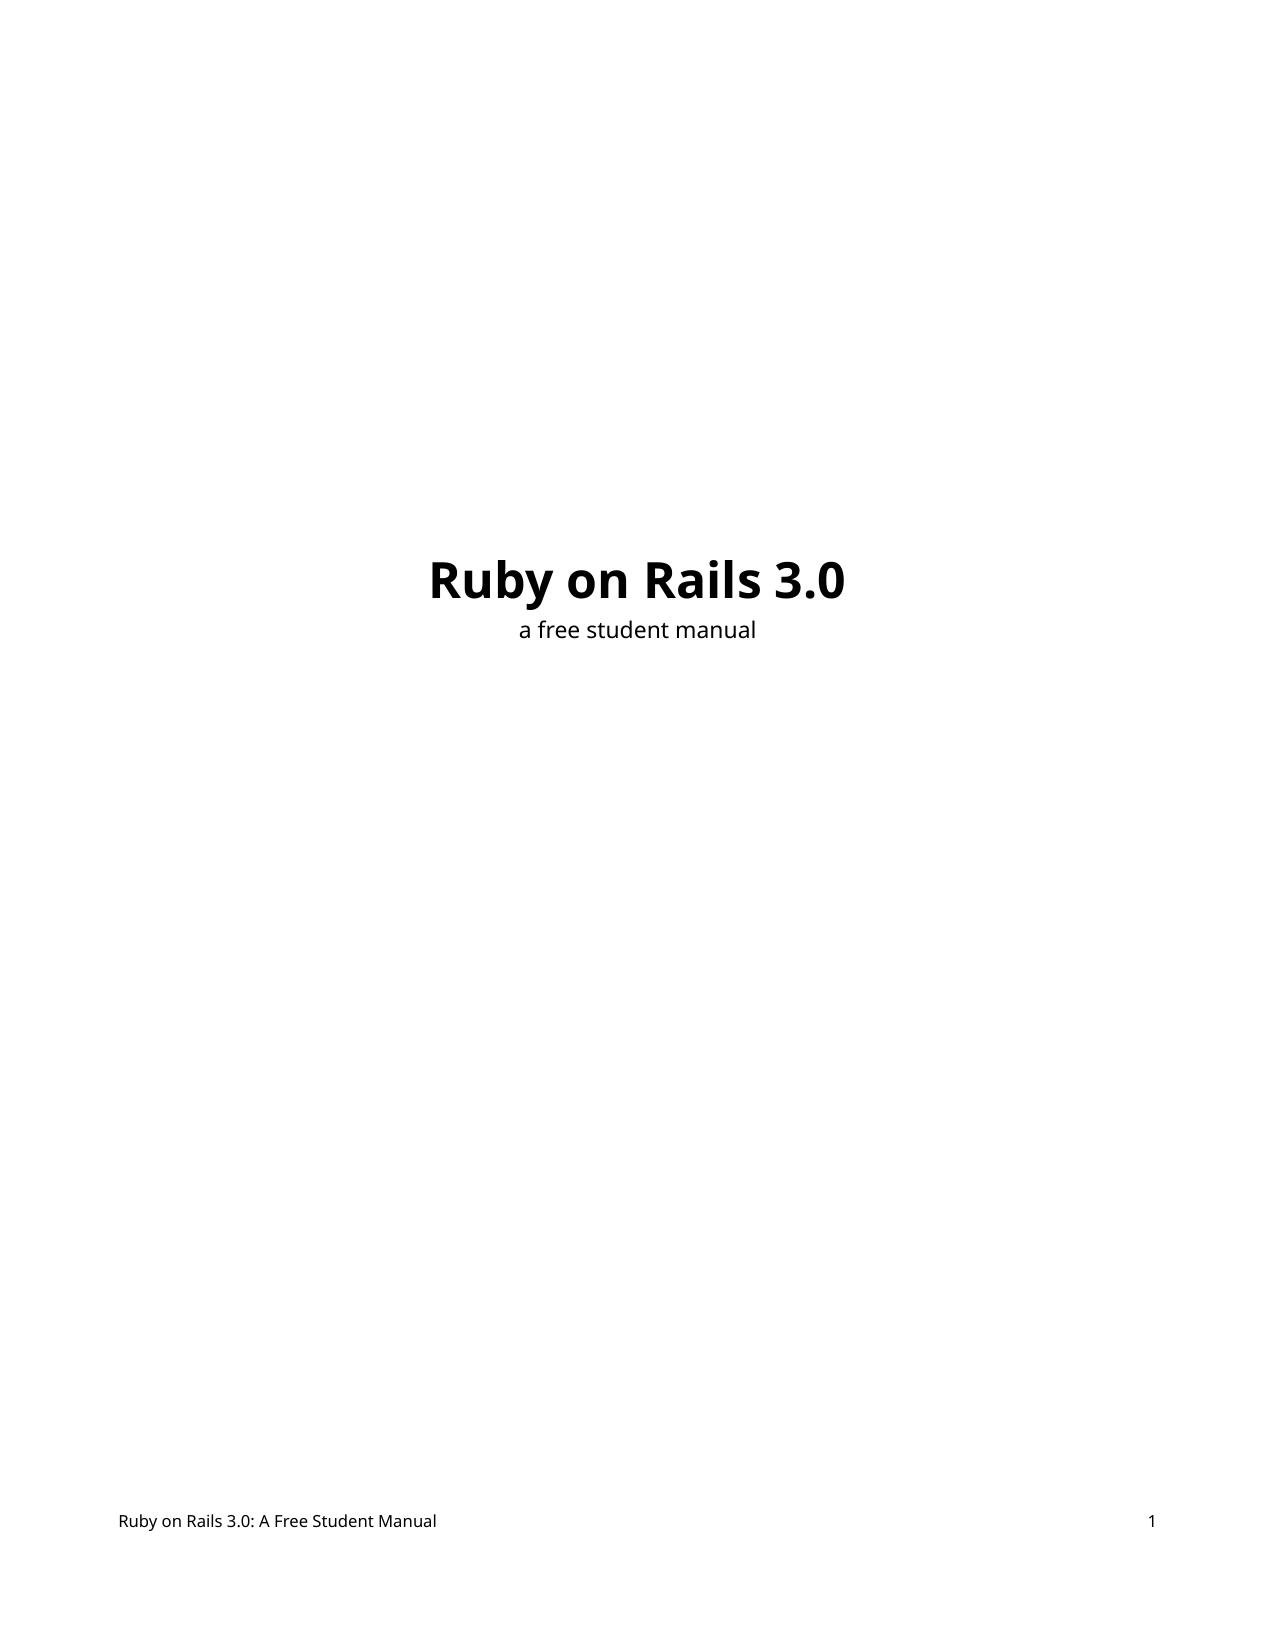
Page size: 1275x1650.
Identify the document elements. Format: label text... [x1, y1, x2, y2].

text a free student manual [118, 613, 1157, 645]
text Ruby on Rails 3.0 [118, 545, 1157, 613]
